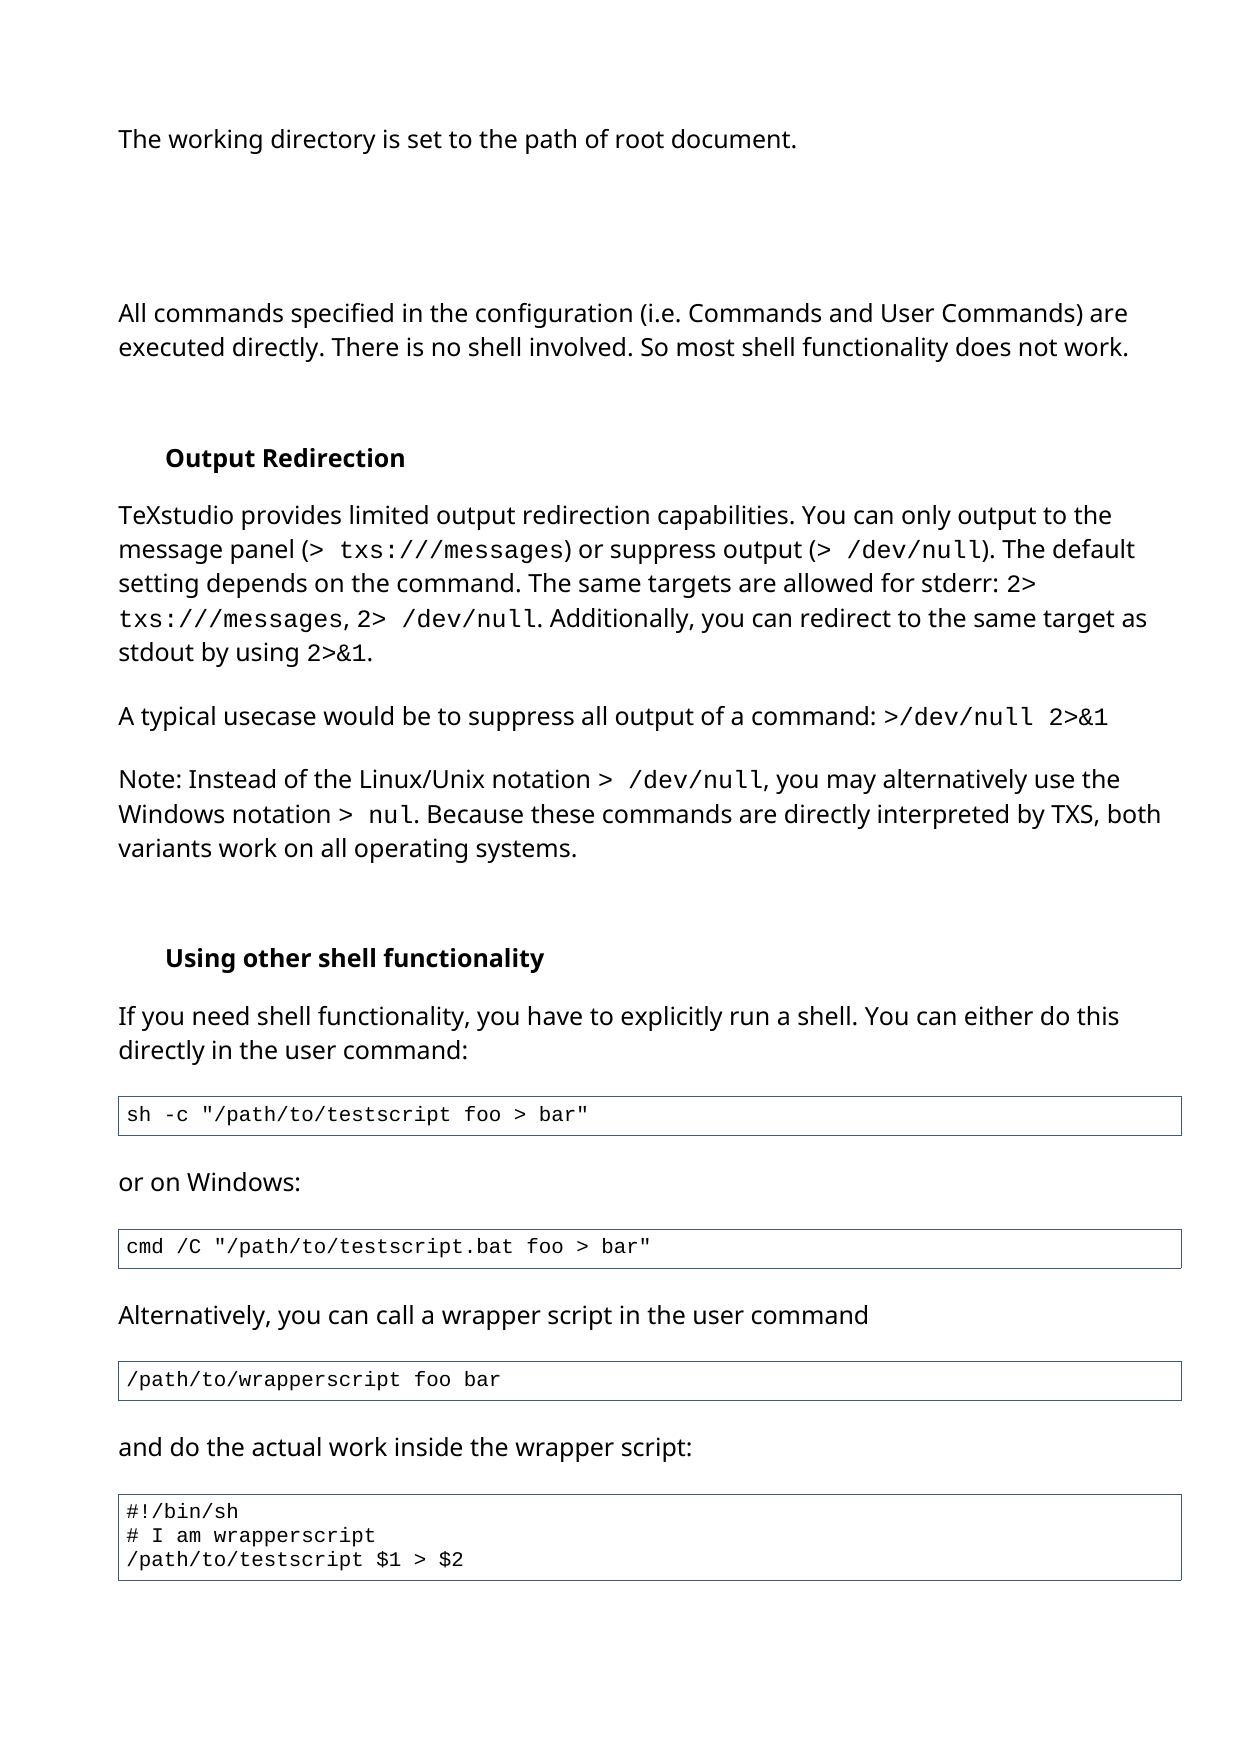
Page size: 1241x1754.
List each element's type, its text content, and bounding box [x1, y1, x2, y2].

text # I am wrapperscript [119, 1517, 1181, 1541]
text /path/to/wrapperscript foo bar [119, 1362, 1181, 1400]
text All commands specified in the configuration (i.e. Commands and User Commands) are executed directly. There is no shell involved. So most shell functionality does not work. [118, 296, 1181, 364]
text or on Windows: [118, 1165, 1181, 1199]
text cmd /C "/path/to/testscript.bat foo > bar" [119, 1230, 1181, 1268]
text Alternatively, you can call a wrapper script in the user command [118, 1298, 1181, 1332]
text The working directory is set to the path of root document. [118, 122, 1181, 156]
subtitle Shell Functionality [165, 233, 1134, 272]
subtitle Using other shell functionality [165, 941, 1134, 975]
text A typical usecase would be to suppress all output of a command: >/dev/null 2>&1 [118, 698, 1181, 733]
text /path/to/testscript $1 > $2 [119, 1541, 1181, 1580]
text TeXstudio provides limited output redirection capabilities. You can only output to the message panel (> txs:///messages) or suppress output (> /dev/null). The default setting depends on the command. The same targets are allowed for stderr: 2> txs:///messages, 2> /dev/null. Additionally, you can redirect to the same target as stdout by using 2>&1. [118, 498, 1181, 669]
text and do the actual work inside the wrapper script: [118, 1430, 1181, 1464]
text #!/bin/sh [119, 1495, 1181, 1517]
text If you need shell functionality, you have to explicitly run a shell. You can either do this directly in the user command: [118, 998, 1181, 1067]
subtitle Working Directory [165, 59, 1134, 99]
subtitle Output Redirection [165, 440, 1134, 474]
text Note: Instead of the Linux/Unix notation > /dev/null, you may alternatively use the Windows notation > nul. Because these commands are directly interpreted by TXS, both variants work on all operating systems. [118, 762, 1181, 865]
text sh -c "/path/to/testscript foo > bar" [119, 1097, 1181, 1135]
